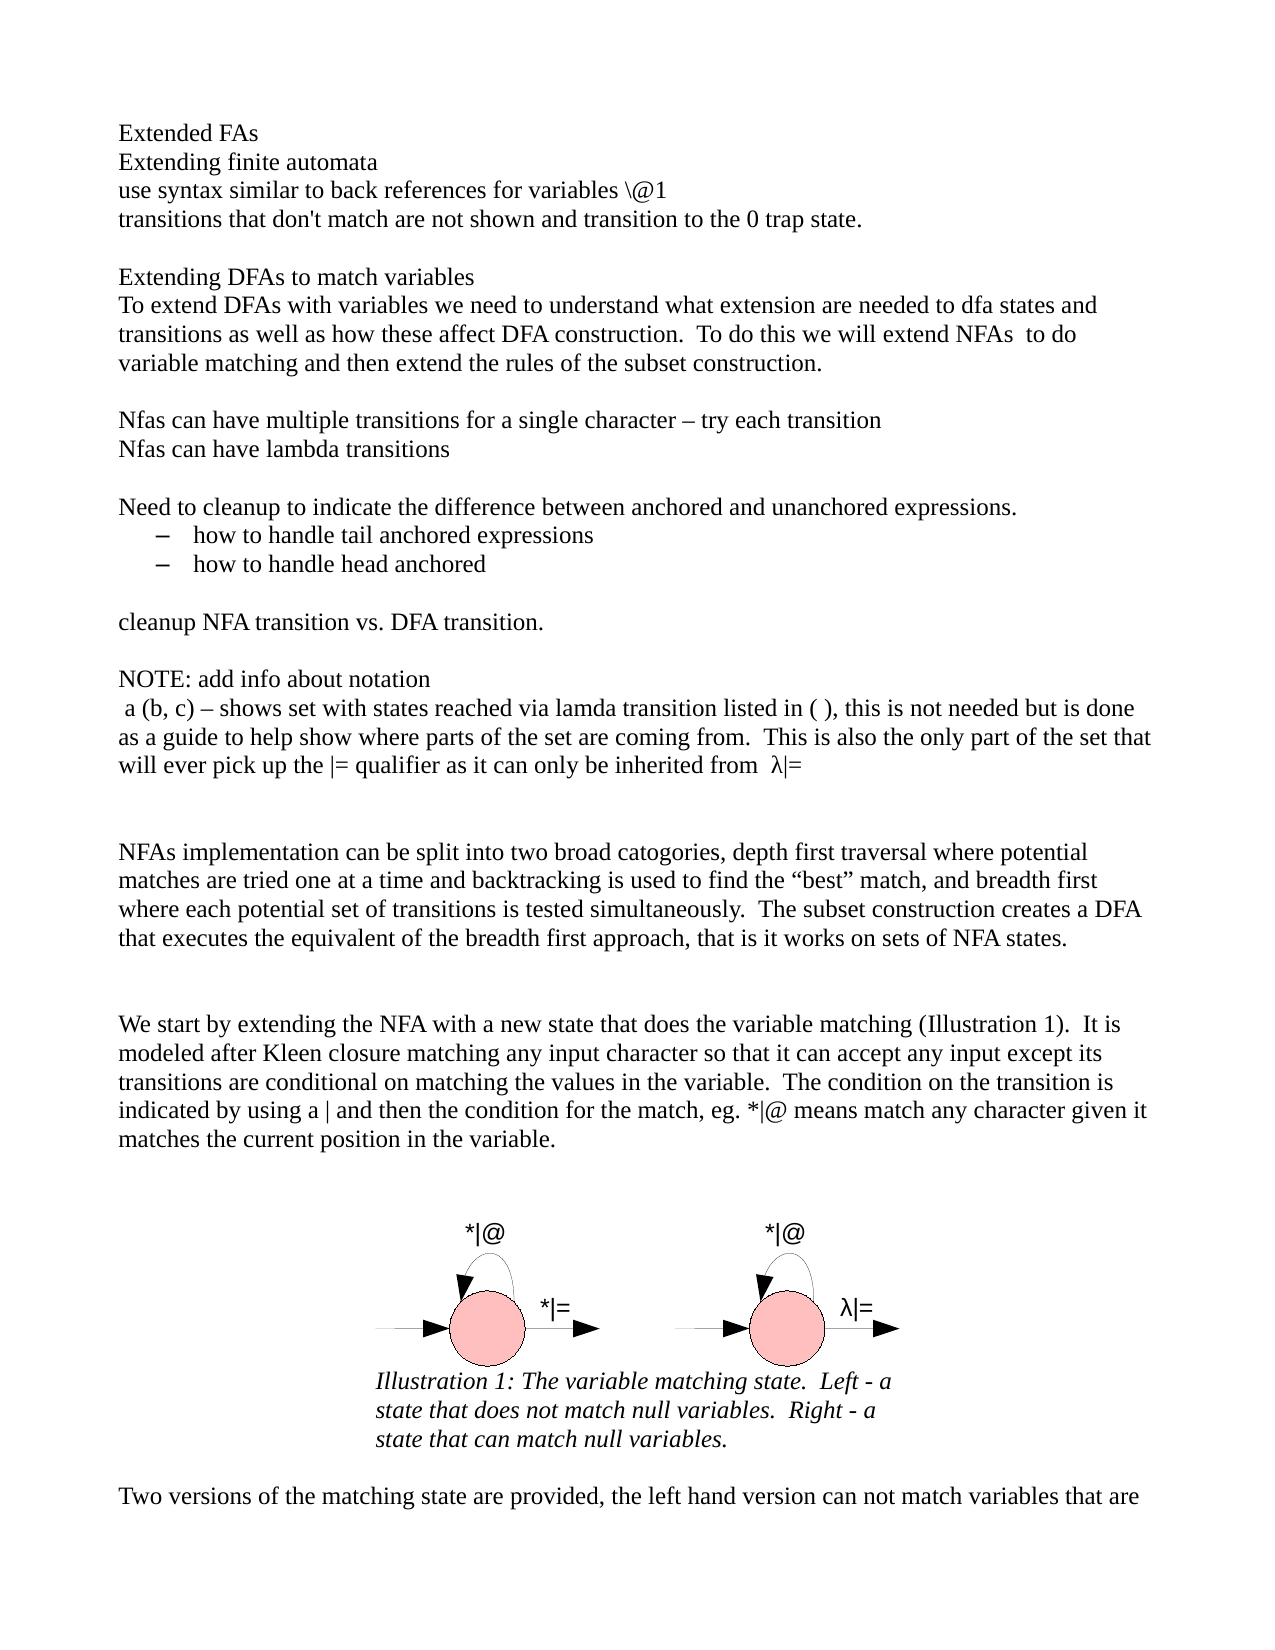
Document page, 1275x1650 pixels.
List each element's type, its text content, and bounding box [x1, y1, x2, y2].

text Two versions of the matching state are provided, the left hand version can not match variables that are [118, 1481, 1157, 1510]
text use syntax similar to back references for variables \@1 [118, 176, 1157, 204]
text Nfas can have lambda transitions [118, 434, 1157, 463]
text NOTE: add info about notation [118, 664, 1157, 693]
list how to handle head anchored [156, 549, 1157, 578]
text a (b, c) – shows set with states reached via lamda transition listed in ( ), this is not needed but is done as a guide to help show where parts of the set are coming from. This is also the only part of the set that will ever pick up the |= qualifier as it can only be inherited from λ|= [118, 693, 1157, 779]
text Nfas can have multiple transitions for a single character – try each transition [118, 406, 1157, 434]
text Need to cleanup to indicate the difference between anchored and unanchored expressions. [118, 492, 1157, 521]
text We start by extending the NFA with a new state that does the variable matching (Illustration 1). It is modeled after Kleen closure matching any input character so that it can accept any input except its transitions are conditional on matching the values in the variable. The condition on the transition is indicated by using a | and then the condition for the match, eg. *|@ means match any character given it matches the current position in the variable. [118, 1009, 1157, 1153]
text Illustration 1: The variable matching state. Left - a state that does not match null variables. Right - a state that can match null variables. [375, 1223, 900, 1453]
text Extending finite automata [118, 147, 1157, 176]
text transitions that don't match are not shown and transition to the 0 trap state. [118, 204, 1157, 233]
text cleanup NFA transition vs. DFA transition. [118, 607, 1157, 636]
text Extended FAs [118, 118, 1157, 147]
text NFAs implementation can be split into two broad catogories, depth first traversal where potential matches are tried one at a time and backtracking is used to find the “best” match, and breadth first where each potential set of transitions is tested simultaneously. The subset construction creates a DFA that executes the equivalent of the breadth first approach, that is it works on sets of NFA states. [118, 837, 1157, 952]
text To extend DFAs with variables we need to understand what extension are needed to dfa states and transitions as well as how these affect DFA construction. To do this we will extend NFAs to do variable matching and then extend the rules of the subset construction. [118, 291, 1157, 377]
text Extending DFAs to match variables [118, 262, 1157, 291]
list how to handle tail anchored expressions [156, 521, 1157, 549]
